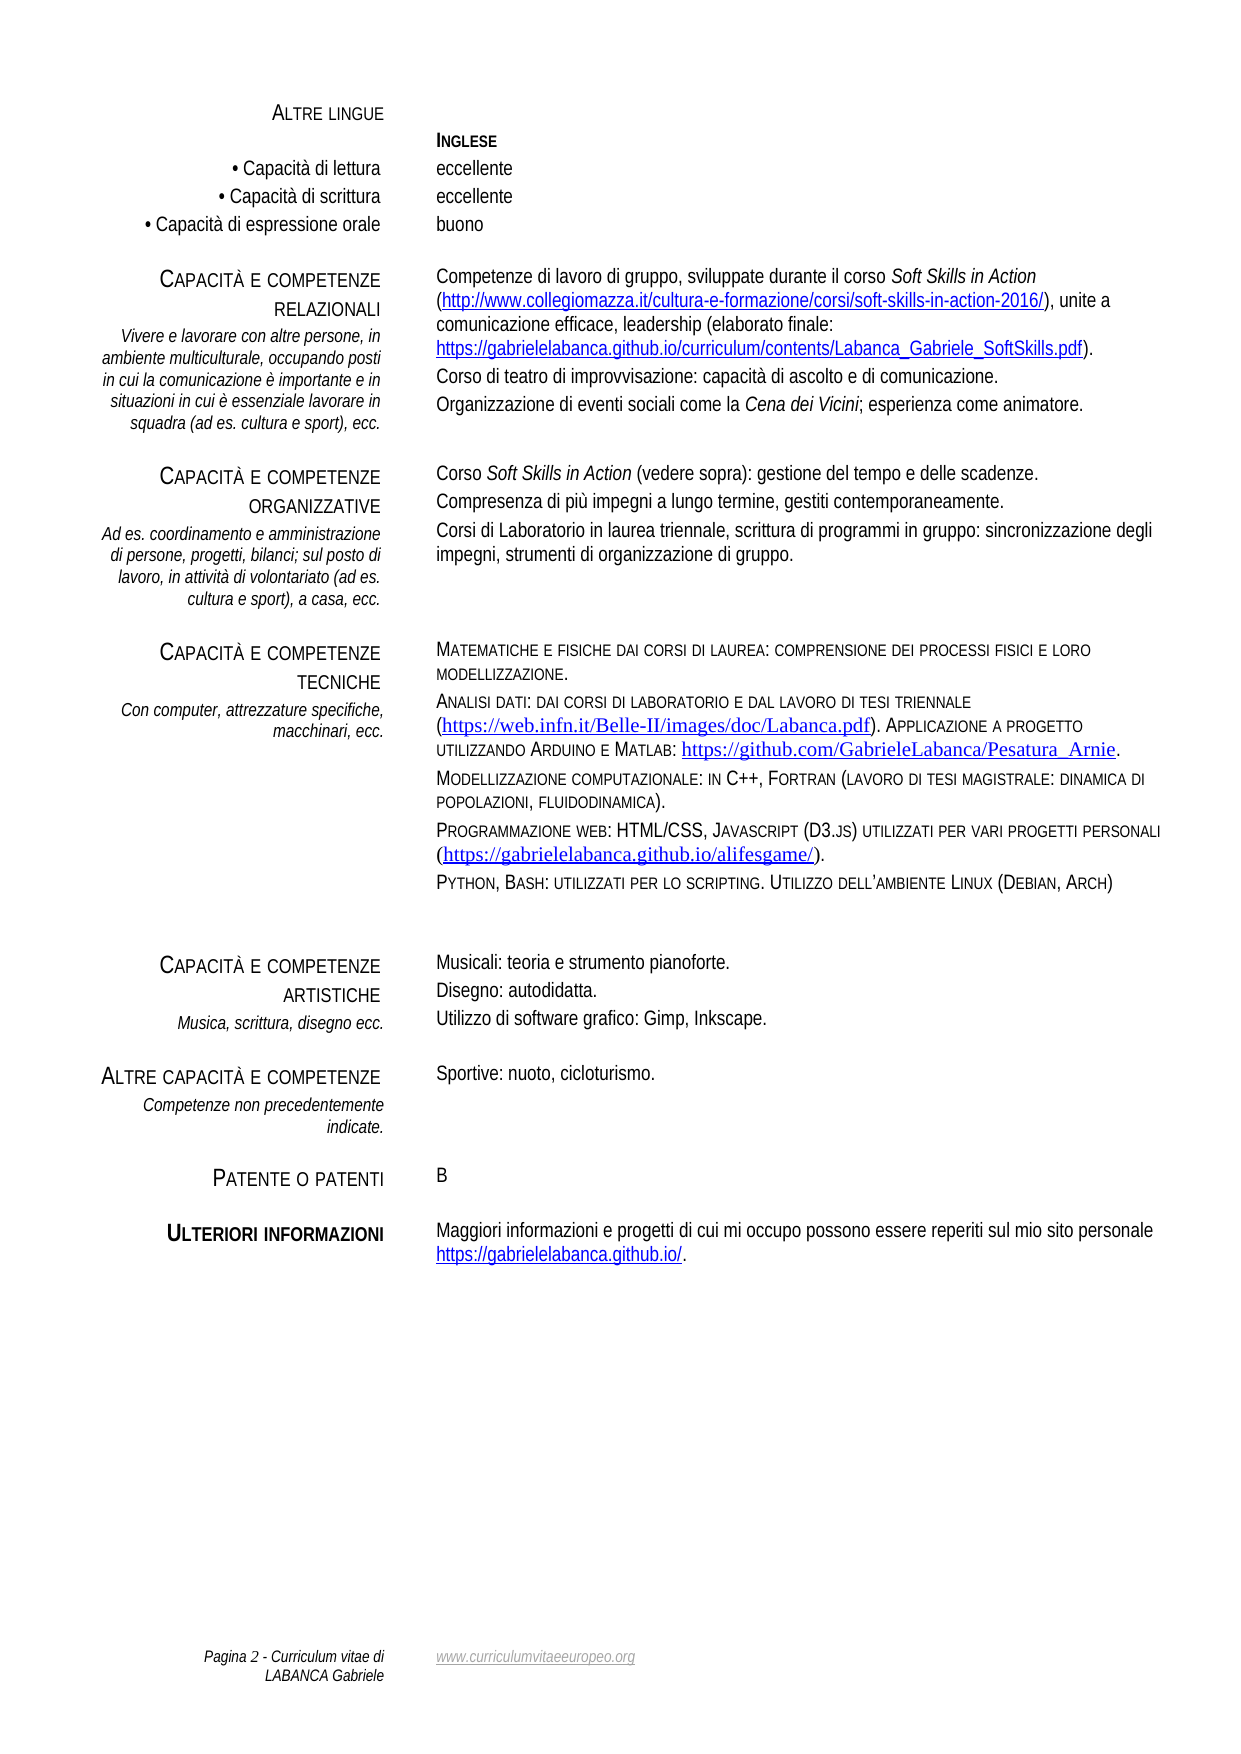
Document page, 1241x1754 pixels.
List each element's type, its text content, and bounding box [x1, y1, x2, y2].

table_cell [395, 210, 425, 238]
table_header Matematiche e fisiche dai corsi di laurea: comprensione dei processi fisici e loro modellizzazione. Analisi dati: dai corsi di laboratorio e dal lavoro di tesi triennale (https://web.infn.it/Belle-II/images/doc/Labanca.pdf). Applicazione a progetto utilizzando Arduino e Matlab: https://github.com/GabrieleLabanca/Pesatura_Arnie. Modellizzazione computazionale: in C++, Fortran (lavoro di tesi magistrale: dinamica di popolazioni, fluidodinamica). Programmazione web: HTML/CSS, Javascript (D3.js) utilizzati per vari progetti personali (https://gabrielelabanca.github.io/alifesgame/). Python, Bash: utilizzati per lo scripting. Utilizzo dell’ambiente Linux (Debian, Arch) [425, 635, 1178, 924]
table_header Maggiori informazioni e progetti di cui mi occupo possono essere reperiti sul mio sito personale https://gabrielelabanca.github.io/. [425, 1216, 1178, 1268]
table_header [395, 262, 425, 435]
table_cell • Capacità di espressione orale [78, 210, 395, 238]
table_header Ulteriori informazioni [78, 1216, 395, 1268]
table_header Corso Soft Skills in Action (vedere sopra): gestione del tempo e delle scadenze. Compresenza di più impegni a lungo termine, gestiti contemporaneamente. Corsi di Laboratorio in laurea triennale, scrittura di programmi in gruppo: sincronizzazione degli impegni, strumenti di organizzazione di gruppo. [425, 459, 1178, 611]
table_cell [78, 125, 395, 153]
table_header B [425, 1163, 1178, 1192]
table_header [395, 1216, 425, 1268]
table_header Capacità e competenze relazionali Vivere e lavorare con altre persone, in ambiente multiculturale, occupando posti in cui la comunicazione è importante e in situazioni in cui è essenziale lavorare in squadra (ad es. cultura e sport), ecc. [78, 262, 395, 435]
table_cell [395, 125, 425, 153]
table_header Capacità e competenze organizzative Ad es. coordinamento e amministrazione di persone, progetti, bilanci; sul posto di lavoro, in attività di volontariato (ad es. cultura e sport), a casa, ecc. [78, 459, 395, 611]
table_header Capacità e competenze tecniche Con computer, attrezzature specifiche, macchinari, ecc. [78, 635, 395, 924]
table_header Competenze di lavoro di gruppo, sviluppate durante il corso Soft Skills in Action (http://www.collegiomazza.it/cultura-e-formazione/corsi/soft-skills-in-action-2016/), unite a comunicazione efficace, leadership (elaborato finale: https://gabrielelabanca.github.io/curriculum/contents/Labanca_Gabriele_SoftSkills.pdf). Corso di teatro di improvvisazione: capacità di ascolto e di comunicazione. Organizzazione di eventi sociali come la Cena dei Vicini; esperienza come animatore. [425, 262, 1178, 435]
table_header [395, 948, 425, 1035]
table_header Altre lingue [78, 99, 395, 125]
table_cell • Capacità di lettura [78, 154, 395, 182]
table_cell Inglese [425, 125, 1178, 153]
table_cell eccellente [425, 154, 1178, 182]
table_cell • Capacità di scrittura [78, 182, 395, 210]
table_cell [395, 182, 425, 210]
table_header Altre capacità e competenze Competenze non precedentemente indicate. [78, 1059, 395, 1139]
table_header [395, 99, 1178, 125]
table_header Capacità e competenze artistiche Musica, scrittura, disegno ecc. [78, 948, 395, 1035]
table_header [395, 1163, 425, 1192]
table_header [395, 635, 425, 924]
table_cell buono [425, 210, 1178, 238]
table_header Patente o patenti [78, 1163, 395, 1192]
table_header [395, 1059, 425, 1139]
table_cell [395, 154, 425, 182]
table_header Musicali: teoria e strumento pianoforte. Disegno: autodidatta. Utilizzo di software grafico: Gimp, Inkscape. [425, 948, 1178, 1035]
table_header Sportive: nuoto, cicloturismo. [425, 1059, 1178, 1139]
table_header [395, 459, 425, 611]
table_cell eccellente [425, 182, 1178, 210]
